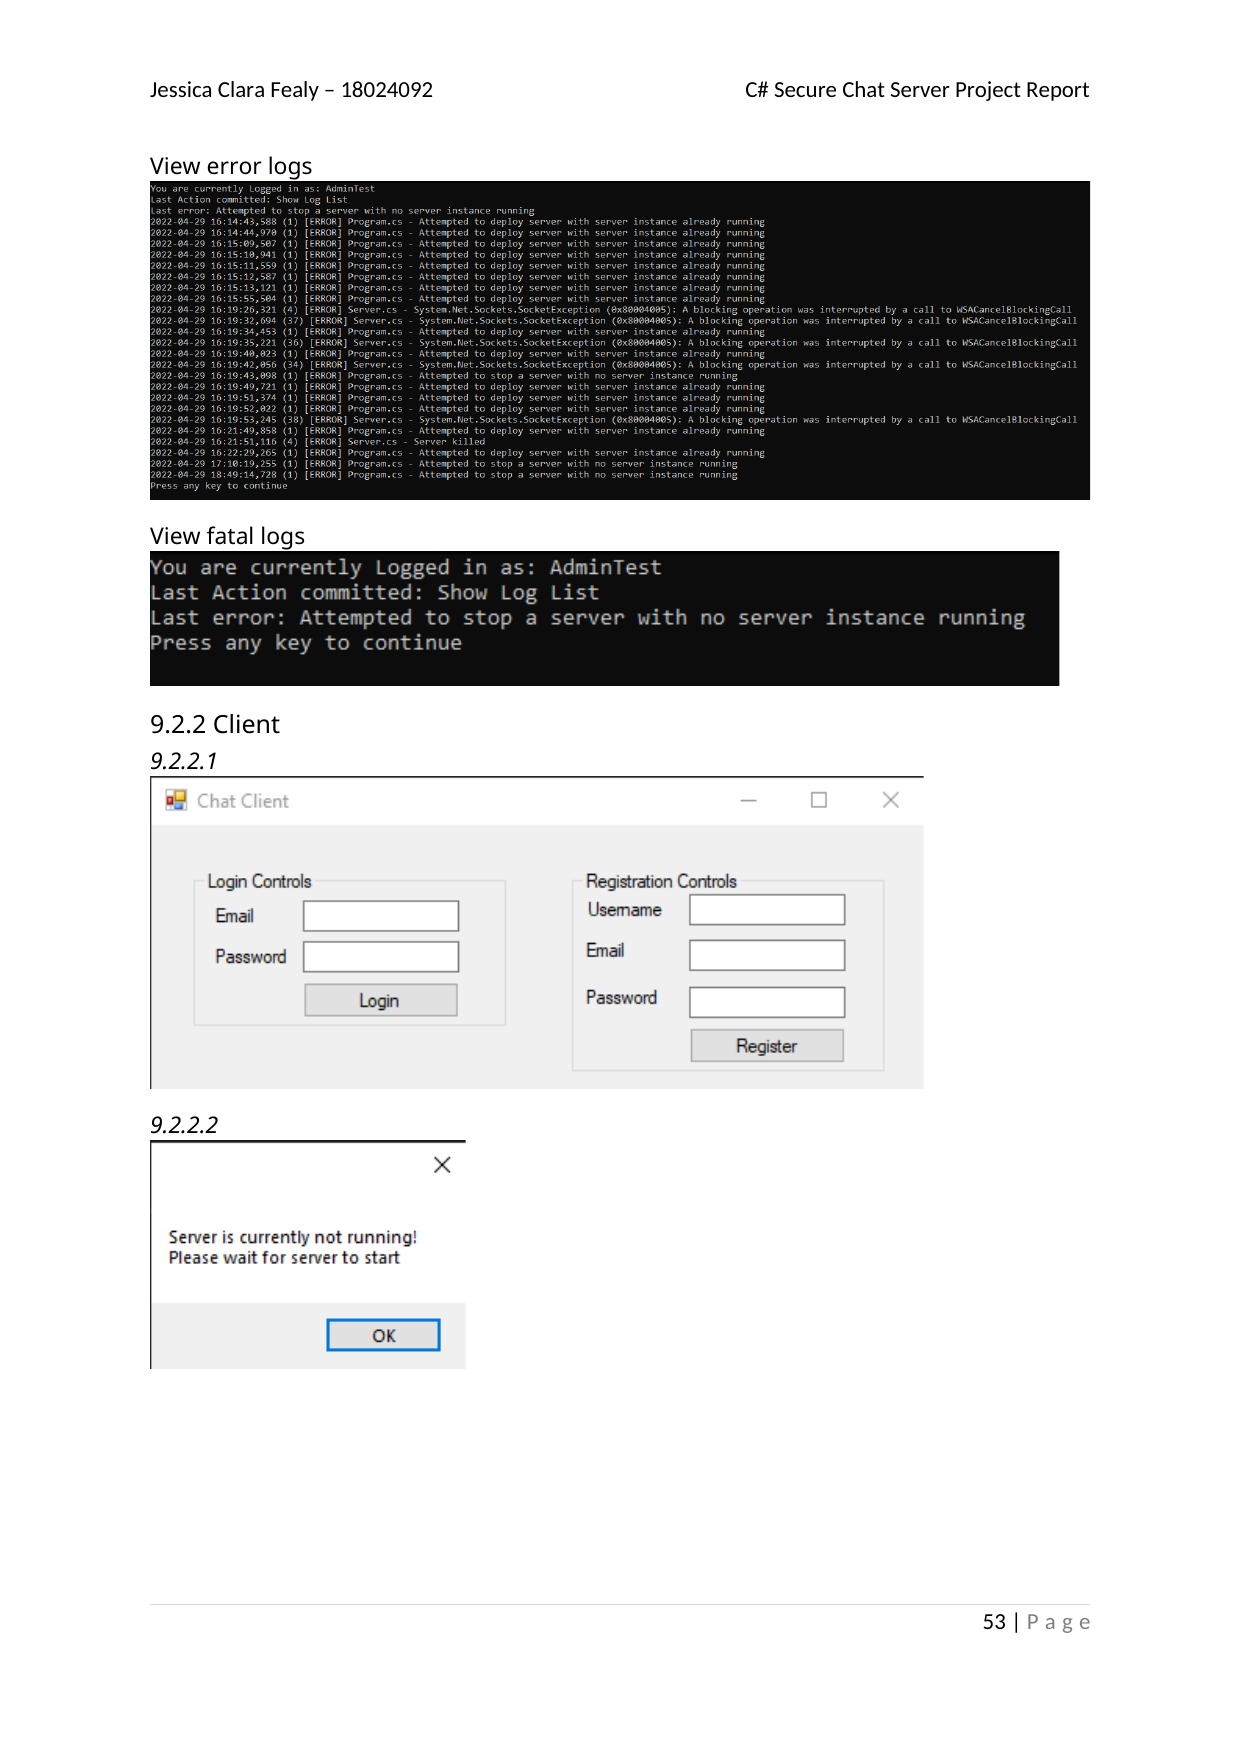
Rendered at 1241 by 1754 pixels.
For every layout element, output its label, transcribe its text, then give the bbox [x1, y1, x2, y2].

subtitle 9.2.2.2 [150, 1109, 1090, 1141]
subtitle 9.2.2 Client [150, 706, 1090, 741]
subtitle 9.2.2.1 [150, 745, 1090, 776]
subtitle View error logs [150, 150, 1090, 181]
subtitle View fatal logs [150, 520, 1090, 551]
